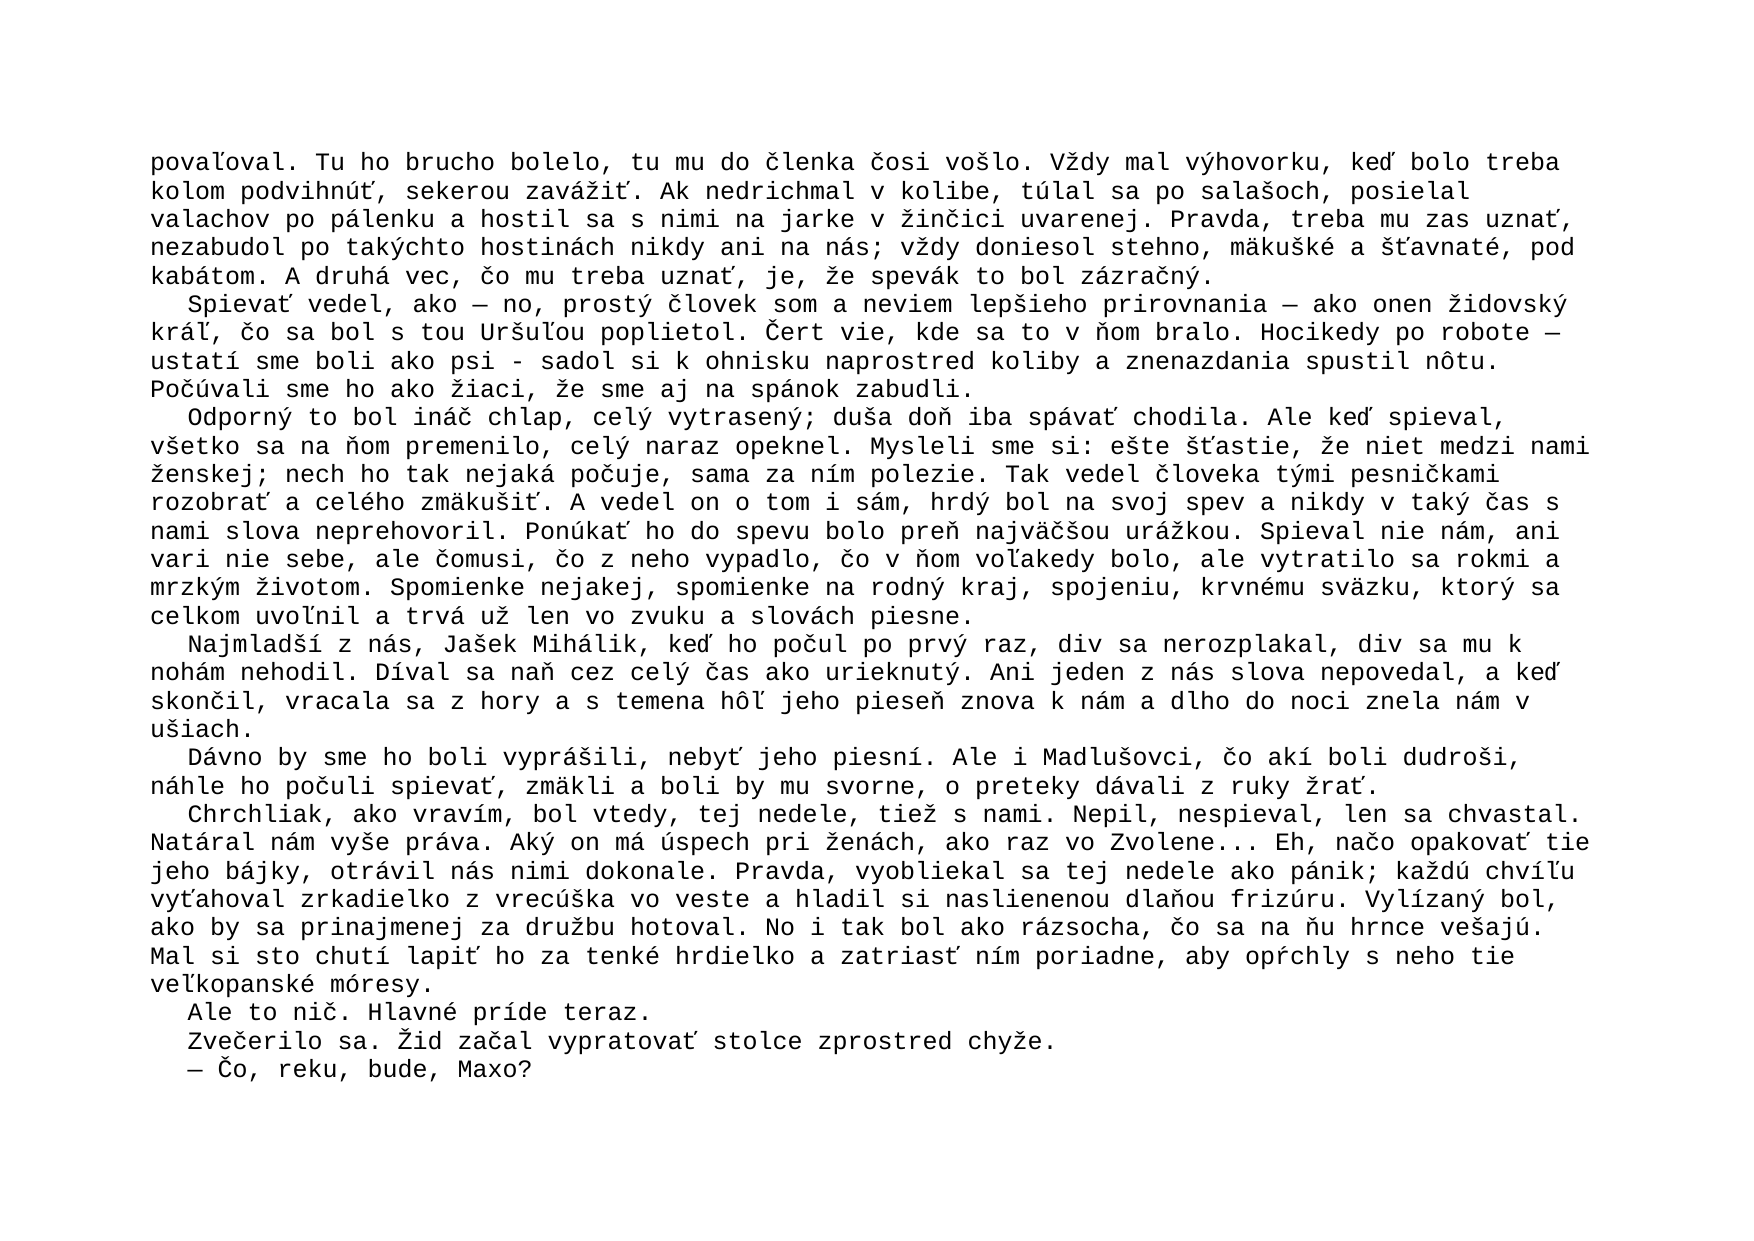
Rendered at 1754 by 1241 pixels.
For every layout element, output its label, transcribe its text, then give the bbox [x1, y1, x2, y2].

text povaľoval. Tu ho brucho bolelo, tu mu do členka čosi vošlo. Vždy mal výhovorku, keď bolo treba kolom podvihnúť, sekerou zavážiť. Ak nedrichmal v kolibe, túlal sa po salašoch, posielal valachov po pálenku a hostil sa s nimi na jarke v žinčici uvarenej. Pravda, treba mu zas uznať, nezabudol po takýchto hostinách nikdy ani na nás; vždy doniesol stehno, mäkušké a šťavnaté, pod kabátom. A druhá vec, čo mu treba uznať, je, že spevák to bol zázračný. [150, 150, 1603, 292]
text Ale to nič. Hlavné príde teraz. [150, 1000, 1603, 1028]
text Spievať vedel, ako — no, prostý človek som a neviem lepšieho prirovnania — ako onen židovský kráľ, čo sa bol s tou Uršuľou poplietol. Čert vie, kde sa to v ňom bralo. Hocikedy po robote — ustatí sme boli ako psi - sadol si k ohnisku naprostred koliby a znenazdania spustil nôtu. Počúvali sme ho ako žiaci, že sme aj na spánok zabudli. [150, 292, 1603, 405]
text Chrchliak, ako vravím, bol vtedy, tej nedele, tiež s nami. Nepil, nespieval, len sa chvastal. Natáral nám vyše práva. Aký on má úspech pri ženách, ako raz vo Zvolene... Eh, načo opakovať tie jeho bájky, otrávil nás nimi dokonale. Pravda, vyobliekal sa tej nedele ako pánik; každú chvíľu vyťahoval zrkadielko z vrecúška vo veste a hladil si naslienenou dlaňou frizúru. Vylízaný bol, ako by sa prinajmenej za družbu hotoval. No i tak bol ako rázsocha, čo sa na ňu hrnce vešajú. Mal si sto chutí lapiť ho za tenké hrdielko a zatriasť ním poriadne, aby opŕchly s neho tie veľkopanské móresy. [150, 802, 1603, 1000]
text Najmladší z nás, Jašek Mihálik, keď ho počul po prvý raz, div sa nerozplakal, div sa mu k nohám nehodil. Díval sa naň cez celý čas ako urieknutý. Ani jeden z nás slova nepovedal, a keď skončil, vracala sa z hory a s temena hôľ jeho pieseň znova k nám a dlho do noci znela nám v ušiach. [150, 632, 1603, 745]
text Dávno by sme ho boli vyprášili, nebyť jeho piesní. Ale i Madlušovci, čo akí boli dudroši, náhle ho počuli spievať, zmäkli a boli by mu svorne, o preteky dávali z ruky žrať. [150, 745, 1603, 802]
text — Čo, reku, bude, Maxo? [150, 1057, 1603, 1085]
text Odporný to bol ináč chlap, celý vytrasený; duša doň iba spávať chodila. Ale keď spieval, všetko sa na ňom premenilo, celý naraz opeknel. Mysleli sme si: ešte šťastie, že niet medzi nami ženskej; nech ho tak nejaká počuje, sama za ním polezie. Tak vedel človeka tými pesničkami rozobrať a celého zmäkušiť. A vedel on o tom i sám, hrdý bol na svoj spev a nikdy v taký čas s nami slova neprehovoril. Ponúkať ho do spevu bolo preň najväčšou urážkou. Spieval nie nám, ani vari nie sebe, ale čomusi, čo z neho vypadlo, čo v ňom voľakedy bolo, ale vytratilo sa rokmi a mrzkým životom. Spomienke nejakej, spomienke na rodný kraj, spojeniu, krvnému sväzku, ktorý sa celkom uvoľnil a trvá už len vo zvuku a slovách piesne. [150, 405, 1603, 632]
text Zvečerilo sa. Žid začal vypratovať stolce zprostred chyže. [150, 1028, 1603, 1057]
